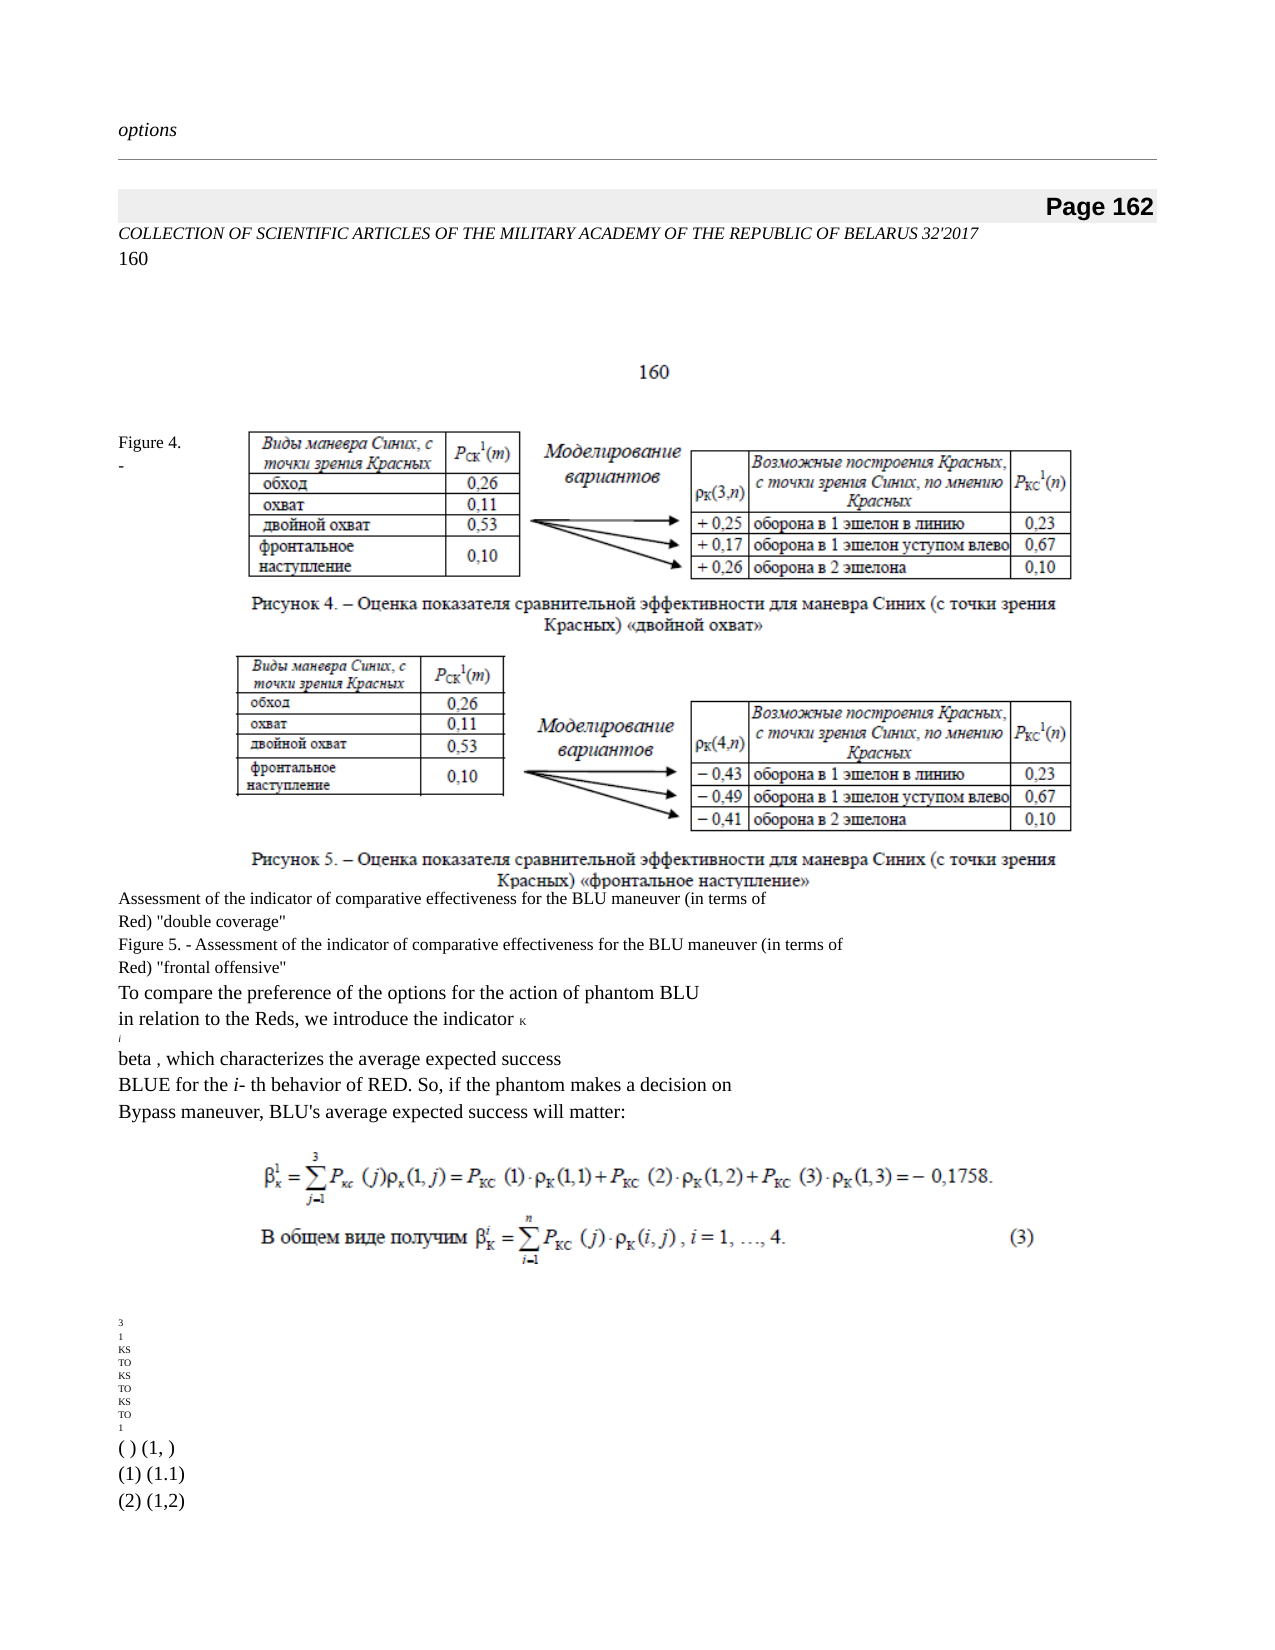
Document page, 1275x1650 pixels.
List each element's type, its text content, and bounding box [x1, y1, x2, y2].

text options [118, 118, 1157, 141]
text TO [118, 1409, 1157, 1421]
text 160 [118, 246, 1157, 269]
text 1 [118, 1331, 1157, 1342]
text Bypass maneuver, BLU's average expected success will matter: [118, 1099, 1157, 1122]
text (1) (1.1) [118, 1462, 1157, 1485]
text beta , which characterizes the average expected success [118, 1046, 1157, 1069]
text TO [118, 1357, 1157, 1368]
text (2) (1,2) [118, 1488, 1157, 1512]
picture [186, 325, 1089, 889]
picture [225, 1152, 1050, 1264]
text i [118, 1033, 1157, 1045]
text To compare the preference of the options for the action of phantom BLU [118, 980, 1157, 1003]
text Figure 5. - Assessment of the indicator of comparative effectiveness for the BLU maneuver (in terms of [118, 934, 1157, 954]
text Red) "frontal offensive" [118, 957, 1157, 977]
text TO [118, 1383, 1157, 1394]
text KS [118, 1344, 1157, 1355]
table_header Page 162 [118, 189, 1157, 223]
text 1 [118, 1422, 1157, 1434]
text in relation to the Reds, we introduce the indicator K [118, 1007, 1157, 1030]
text 3 [118, 1317, 1157, 1329]
text Red) "double coverage" [118, 911, 1157, 931]
text KS [118, 1396, 1157, 1408]
text COLLECTION OF SCIENTIFIC ARTICLES OF THE MILITARY ACADEMY OF THE REPUBLIC OF BELARUS 32'2017 [118, 223, 1157, 243]
text Figure 4. - Assessment of the indicator of comparative effectiveness for the BLU maneuver (in terms of [118, 432, 1157, 908]
text ( ) (1, ) [118, 1436, 1157, 1459]
text BLUE for the i- th behavior of RED. So, if the phantom makes a decision on [118, 1073, 1157, 1096]
text KS [118, 1370, 1157, 1381]
